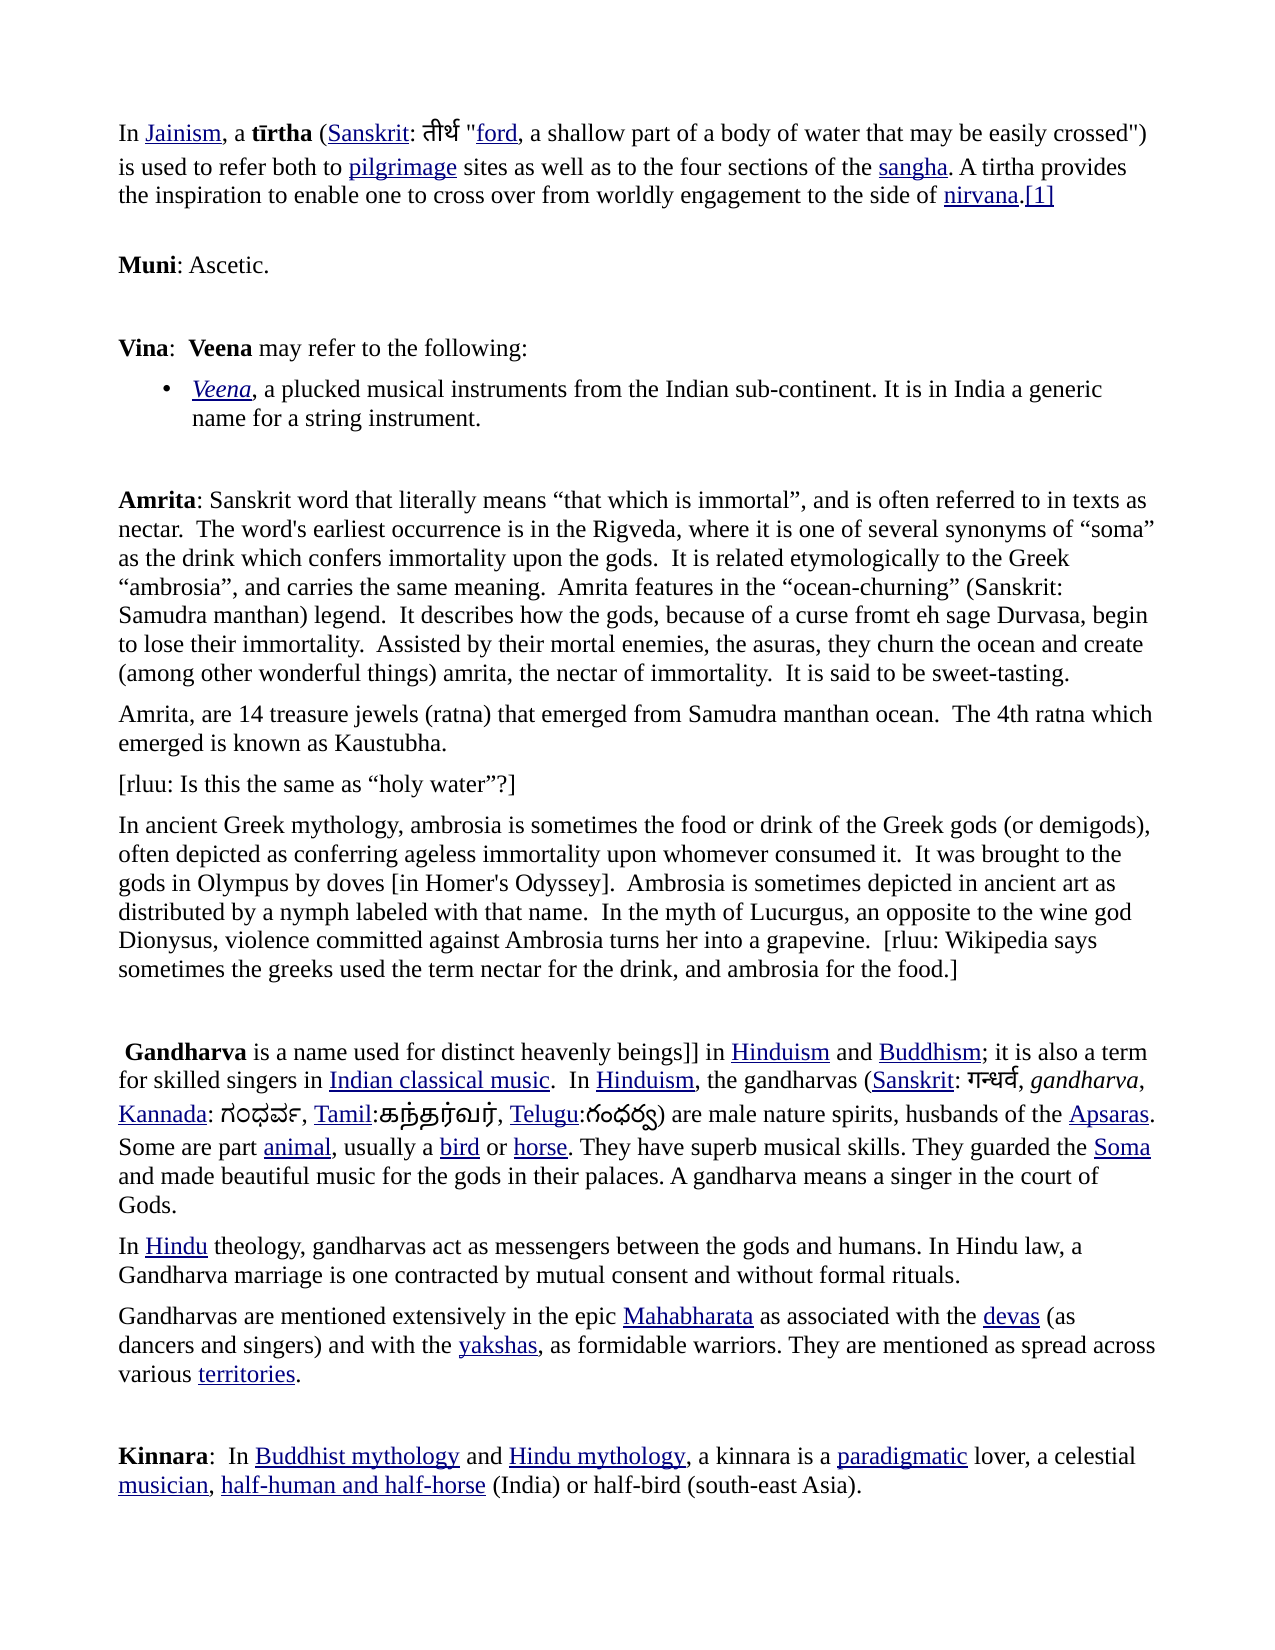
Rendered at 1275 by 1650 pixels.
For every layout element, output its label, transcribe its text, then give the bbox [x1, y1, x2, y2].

text [rluu: Is this the same as “holy water”?] [118, 769, 1157, 798]
text Kinnara: In Buddhist mythology and Hindu mythology, a kinnara is a paradigmatic lover, a celestial musician, half-human and half-horse (India) or half-bird (south-east Asia). [118, 1441, 1157, 1499]
list Veena, a plucked musical instruments from the Indian sub-continent. It is in India a generic name for a string instrument. [162, 374, 1157, 432]
text Vina: Veena may refer to the following: [118, 333, 1157, 362]
text Muni: Ascetic. [118, 250, 1157, 279]
text Gandharvas are mentioned extensively in the epic Mahabharata as associated with the devas (as dancers and singers) and with the yakshas, as formidable warriors. They are mentioned as spread across various territories. [118, 1301, 1157, 1387]
text In Jainism, a tīrtha (Sanskrit: तीर्थ "ford, a shallow part of a body of water that may be easily crossed") is used to refer both to pilgrimage sites as well as to the four sections of the sangha. A tirtha provides the inspiration to enable one to cross over from worldly engagement to the side of nirvana.[1] [118, 118, 1157, 209]
text Gandharva is a name used for distinct heavenly beings]] in Hinduism and Buddhism; it is also a term for skilled singers in Indian classical music. In Hinduism, the gandharvas (Sanskrit: गन्धर्व, gandharva, Kannada: ಗಂಧರ್ವ, Tamil:கந்தர்வர், Telugu:గంధర్వ) are male nature spirits, husbands of the Apsaras. Some are part animal, usually a bird or horse. They have superb musical skills. They guarded the Soma and made beautiful music for the gods in their palaces. A gandharva means a singer in the court of Gods. [118, 1037, 1157, 1219]
text In Hindu theology, gandharvas act as messengers between the gods and humans. In Hindu law, a Gandharva marriage is one contracted by mutual consent and without formal rituals. [118, 1231, 1157, 1289]
text In ancient Greek mythology, ambrosia is sometimes the food or drink of the Greek gods (or demigods), often depicted as conferring ageless immortality upon whomever consumed it. It was brought to the gods in Olympus by doves [in Homer's Odyssey]. Ambrosia is sometimes depicted in ancient art as distributed by a nymph labeled with that name. In the myth of Lucurgus, an opposite to the wine god Dionysus, violence committed against Ambrosia turns her into a grapevine. [rluu: Wikipedia says sometimes the greeks used the term nectar for the drink, and ambrosia for the food.] [118, 810, 1157, 983]
text Amrita: Sanskrit word that literally means “that which is immortal”, and is often referred to in texts as nectar. The word's earliest occurrence is in the Rigveda, where it is one of several synonyms of “soma” as the drink which confers immortality upon the gods. It is related etymologically to the Greek “ambrosia”, and carries the same meaning. Amrita features in the “ocean-churning” (Sanskrit: Samudra manthan) legend. It describes how the gods, because of a curse fromt eh sage Durvasa, begin to lose their immortality. Assisted by their mortal enemies, the asuras, they churn the ocean and create (among other wonderful things) amrita, the nectar of immortality. It is said to be sweet-tasting. [118, 485, 1157, 687]
text Amrita, are 14 treasure jewels (ratna) that emerged from Samudra manthan ocean. The 4th ratna which emerged is known as Kaustubha. [118, 699, 1157, 757]
